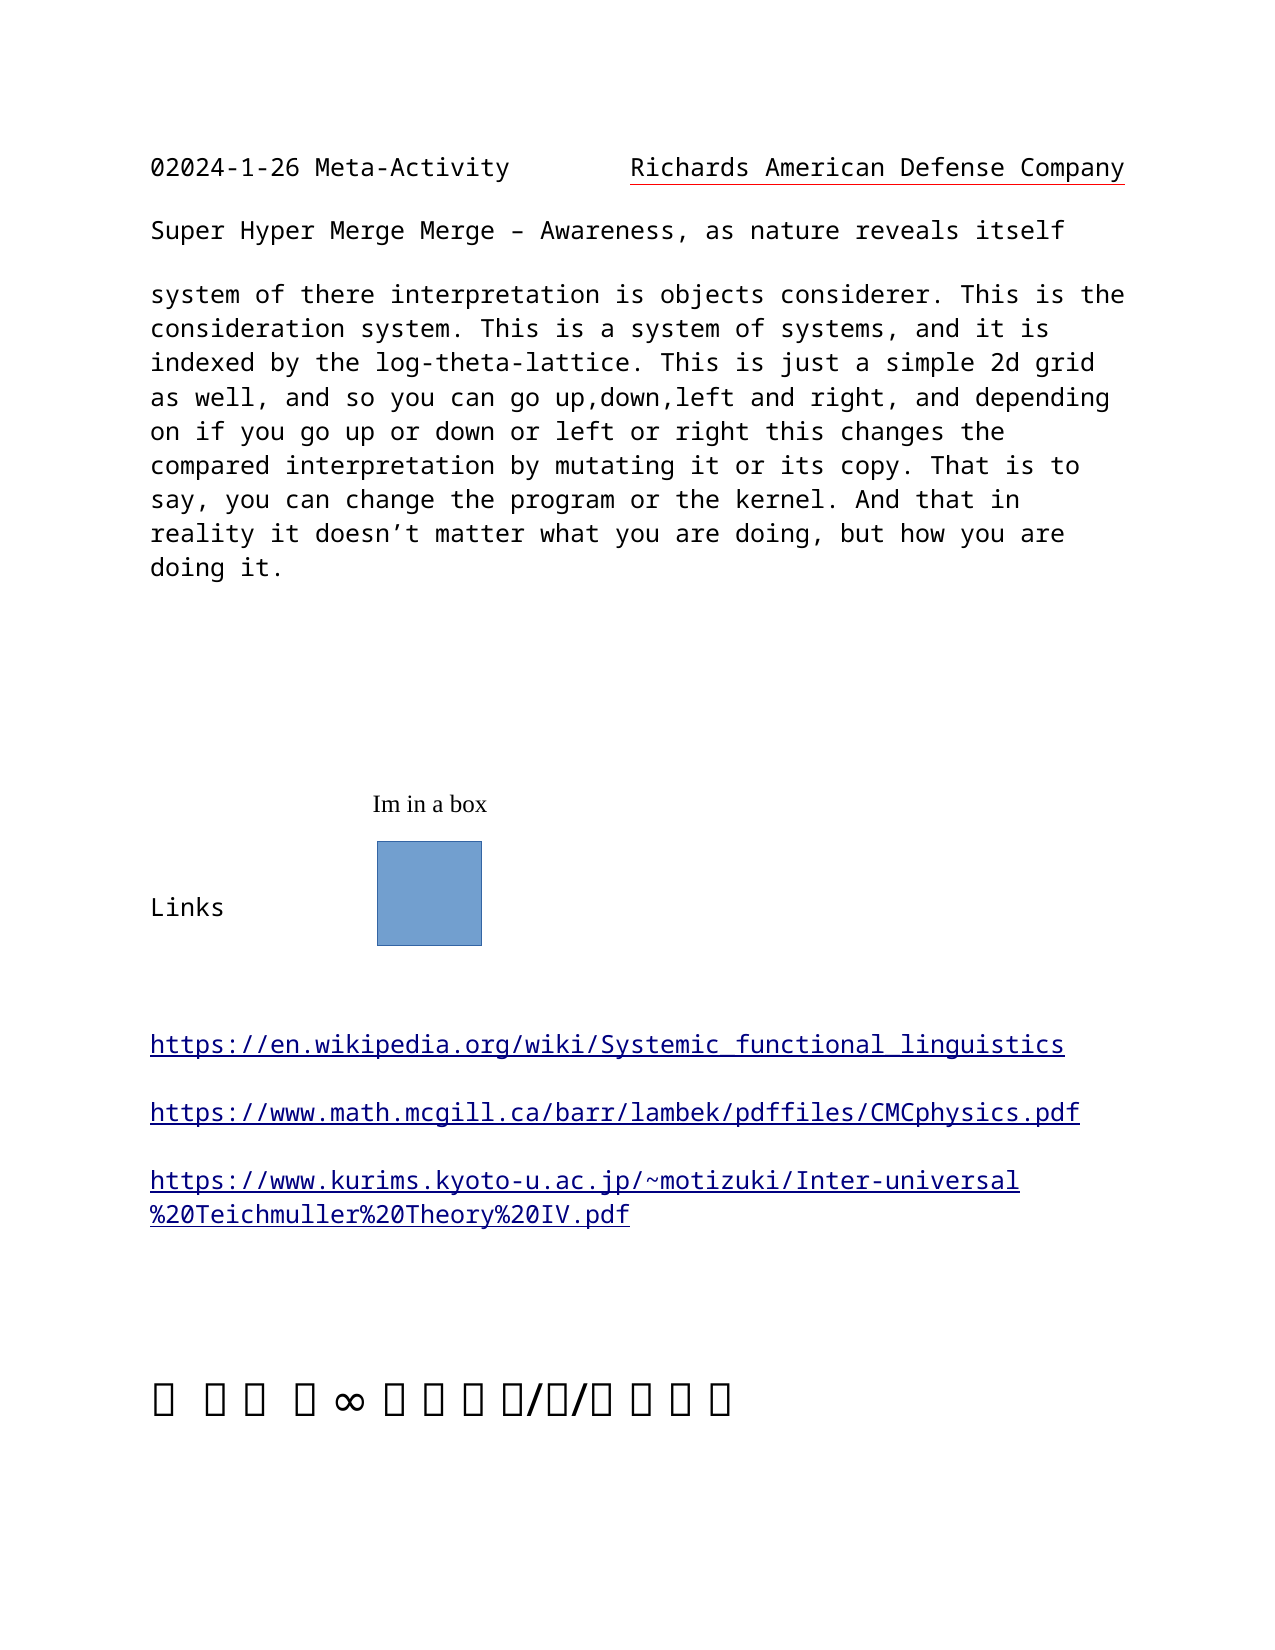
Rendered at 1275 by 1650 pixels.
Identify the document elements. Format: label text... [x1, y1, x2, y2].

text https://www.math.mcgill.ca/barr/lambek/pdffiles/CMCphysics.pdf [150, 1094, 1125, 1128]
text https://en.wikipedia.org/wiki/Systemic_functional_linguistics [150, 1026, 1125, 1060]
text [482, 890, 1125, 924]
text https://www.kurims.kyoto-u.ac.jp/~motizuki/Inter-universal%20Teichmuller%20Theory%20IV.pdf [150, 1163, 1125, 1231]
text 󰮄 󰙕 󱂛 󰙪 ∞ 󱑸 󱣲 󰭆 󱓞/󱣰/󱓟 󰭆 󰓾 󱝂 [150, 1367, 1125, 1429]
text system of there interpretation is objects considerer. This is the consideration system. This is a system of systems, and it is indexed by the log-theta-lattice. This is just a simple 2d grid as well, and so you can go up,down,left and right, and depending on if you go up or down or left or right this changes the compared interpretation by mutating it or its copy. That is to say, you can change the program or the kernel. And that in reality it doesn’t matter what you are doing, but how you are doing it. [150, 277, 1125, 583]
text Links [150, 890, 377, 924]
